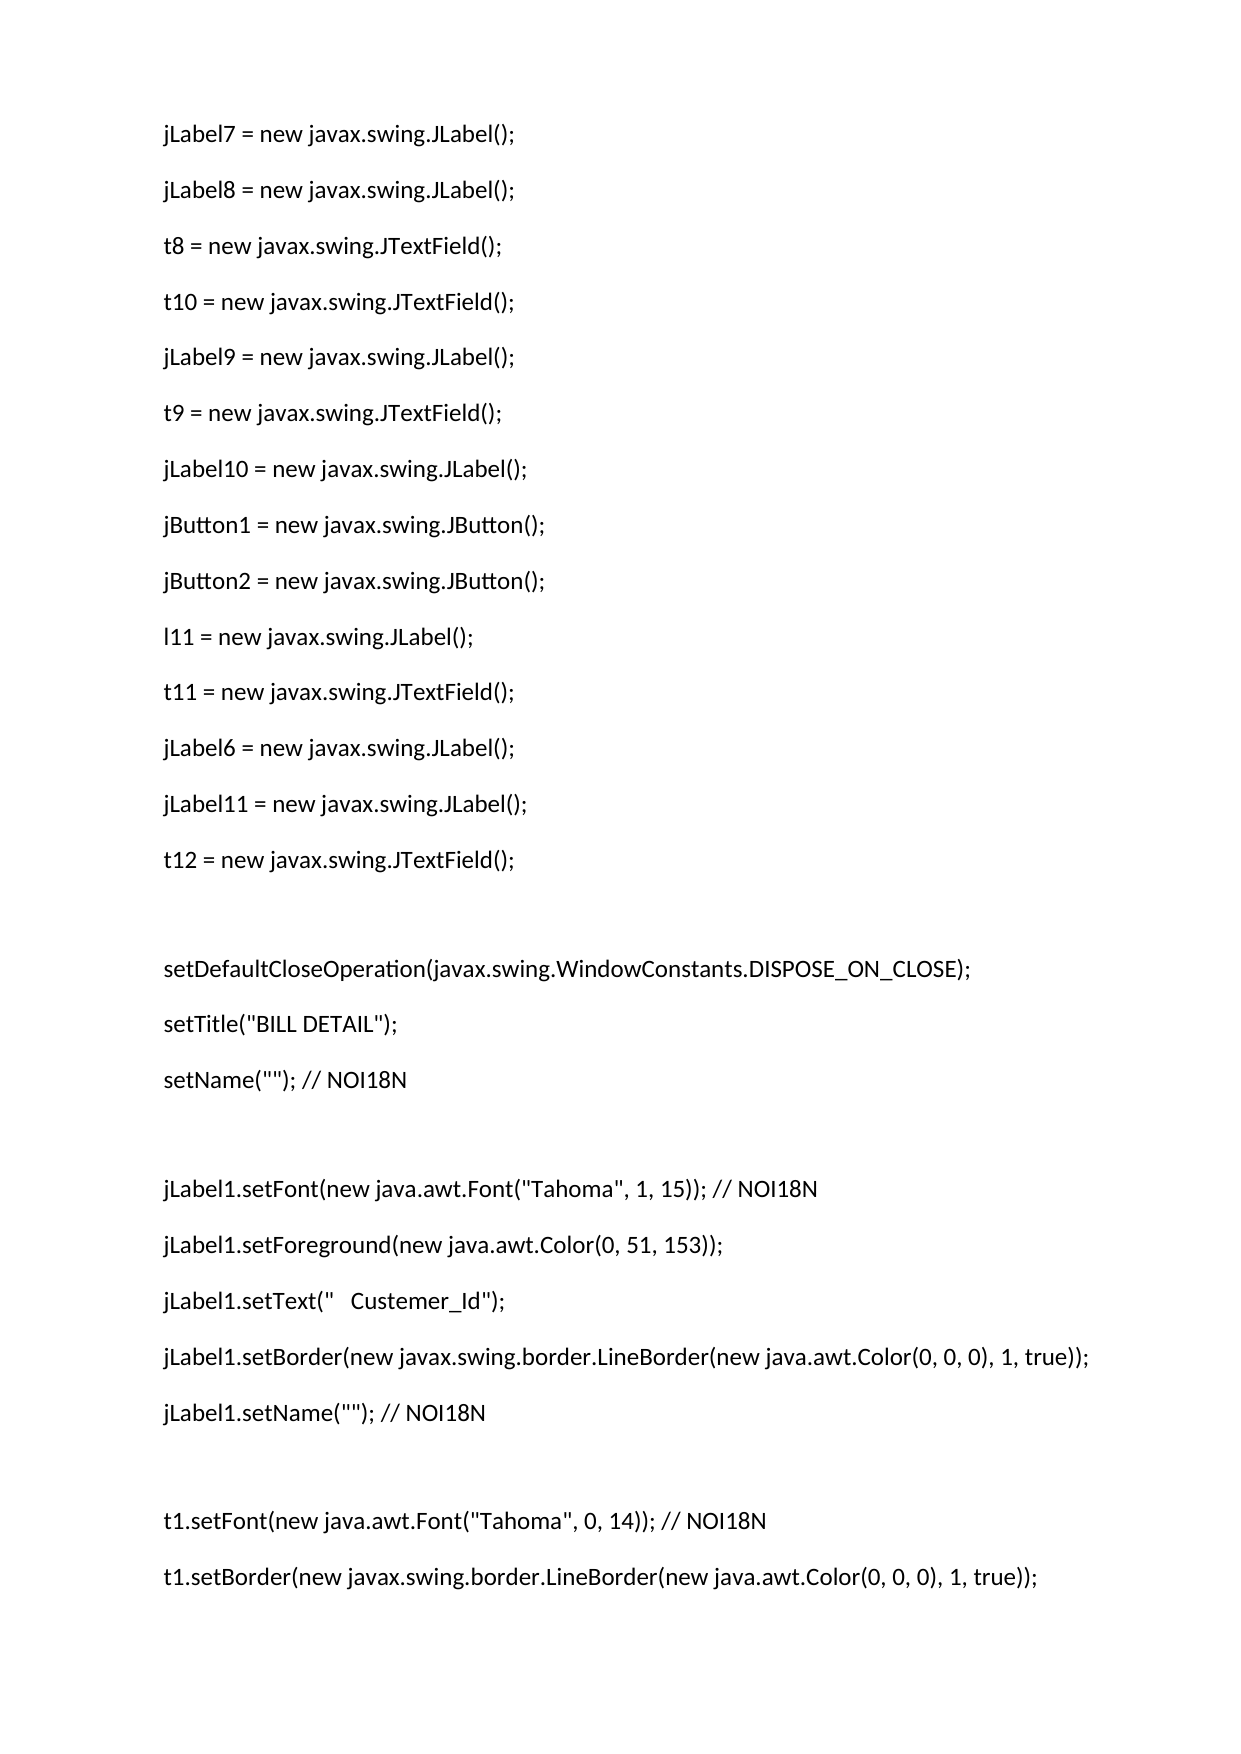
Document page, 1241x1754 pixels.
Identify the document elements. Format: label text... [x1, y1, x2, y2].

text l11 = new javax.swing.JLabel(); [118, 621, 1122, 651]
text t10 = new javax.swing.JTextField(); [118, 286, 1122, 316]
text t11 = new javax.swing.JTextField(); [118, 676, 1122, 707]
text t1.setBorder(new javax.swing.border.LineBorder(new java.awt.Color(0, 0, 0), 1, true)); [118, 1561, 1122, 1592]
text jLabel7 = new javax.swing.JLabel(); [118, 118, 1122, 149]
text setDefaultCloseOperation(javax.swing.WindowConstants.DISPOSE_ON_CLOSE); [118, 953, 1122, 983]
text t12 = new javax.swing.JTextField(); [118, 844, 1122, 874]
text jLabel8 = new javax.swing.JLabel(); [118, 174, 1122, 204]
text jLabel1.setText(" Custemer_Id"); [118, 1285, 1122, 1316]
text jLabel11 = new javax.swing.JLabel(); [118, 788, 1122, 819]
text jLabel1.setForeground(new java.awt.Color(0, 51, 153)); [118, 1229, 1122, 1260]
text jButton1 = new javax.swing.JButton(); [118, 509, 1122, 539]
text setTitle("BILL DETAIL"); [118, 1009, 1122, 1039]
text t8 = new javax.swing.JTextField(); [118, 230, 1122, 260]
text jLabel9 = new javax.swing.JLabel(); [118, 341, 1122, 372]
text t1.setFont(new java.awt.Font("Tahoma", 0, 14)); // NOI18N [118, 1506, 1122, 1536]
text jLabel1.setBorder(new javax.swing.border.LineBorder(new java.awt.Color(0, 0, 0), 1, true)); [118, 1341, 1122, 1371]
text jLabel6 = new javax.swing.JLabel(); [118, 732, 1122, 763]
text jLabel1.setName(""); // NOI18N [118, 1397, 1122, 1427]
text jLabel10 = new javax.swing.JLabel(); [118, 453, 1122, 484]
text t9 = new javax.swing.JTextField(); [118, 397, 1122, 428]
text setName(""); // NOI18N [118, 1064, 1122, 1095]
text jLabel1.setFont(new java.awt.Font("Tahoma", 1, 15)); // NOI18N [118, 1173, 1122, 1204]
text jButton2 = new javax.swing.JButton(); [118, 565, 1122, 595]
